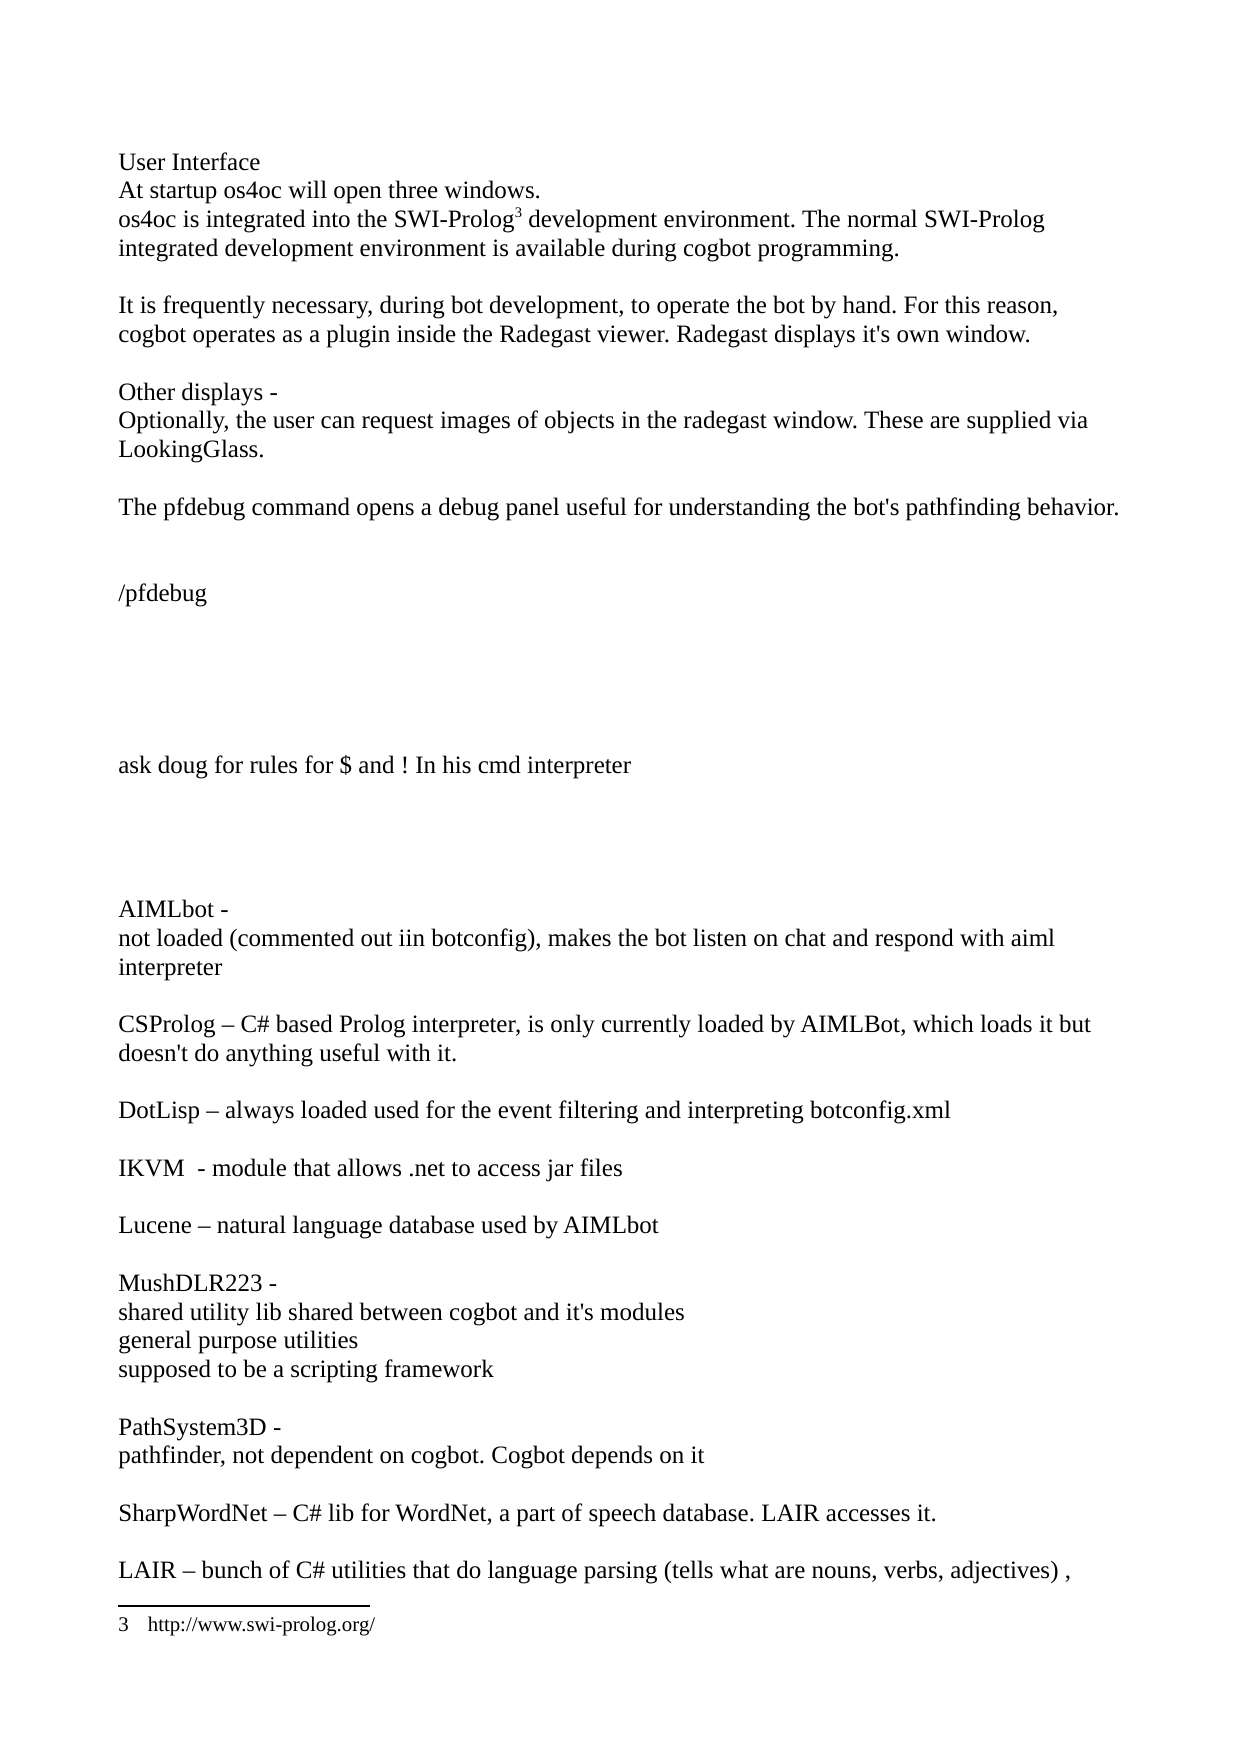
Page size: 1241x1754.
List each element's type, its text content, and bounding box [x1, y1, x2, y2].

text User Interface [118, 147, 1122, 176]
text http://www.swi-prolog.org/ [118, 1612, 1122, 1636]
text general purpose utilities [118, 1326, 1122, 1354]
text /pfdebug [118, 578, 1122, 607]
text ask doug for rules for $ and ! In his cmd interpreter [118, 751, 1122, 779]
text MushDLR223 - [118, 1268, 1122, 1297]
text PathSystem3D - [118, 1412, 1122, 1441]
text not loaded (commented out iin botconfig), makes the bot listen on chat and respond with aiml interpreter [118, 923, 1122, 981]
text IKVM - module that allows .net to access jar files [118, 1153, 1122, 1182]
text os4oc is integrated into the SWI-Prolog development environment. The normal SWI-Prolog integrated development environment is available during cogbot programming. [118, 204, 1122, 262]
text CSProlog – C# based Prolog interpreter, is only currently loaded by AIMLBot, which loads it but doesn't do anything useful with it. [118, 1009, 1122, 1067]
text SharpWordNet – C# lib for WordNet, a part of speech database. LAIR accesses it. [118, 1498, 1122, 1527]
text supposed to be a scripting framework [118, 1354, 1122, 1383]
text The pfdebug command opens a debug panel useful for understanding the bot's pathfinding behavior. [118, 492, 1122, 521]
text shared utility lib shared between cogbot and it's modules [118, 1297, 1122, 1326]
text At startup os4oc will open three windows. [118, 176, 1122, 204]
text Lucene – natural language database used by AIMLbot [118, 1211, 1122, 1239]
text LAIR – bunch of C# utilities that do language parsing (tells what are nouns, verbs, adjectives) , [118, 1556, 1122, 1584]
text pathfinder, not dependent on cogbot. Cogbot depends on it [118, 1441, 1122, 1469]
text It is frequently necessary, during bot development, to operate the bot by hand. For this reason, cogbot operates as a plugin inside the Radegast viewer. Radegast displays it's own window. [118, 291, 1122, 348]
text Optionally, the user can request images of objects in the radegast window. These are supplied via LookingGlass. [118, 406, 1122, 463]
text DotLisp – always loaded used for the event filtering and interpreting botconfig.xml [118, 1096, 1122, 1124]
text Other displays - [118, 377, 1122, 406]
text AIMLbot - [118, 894, 1122, 923]
